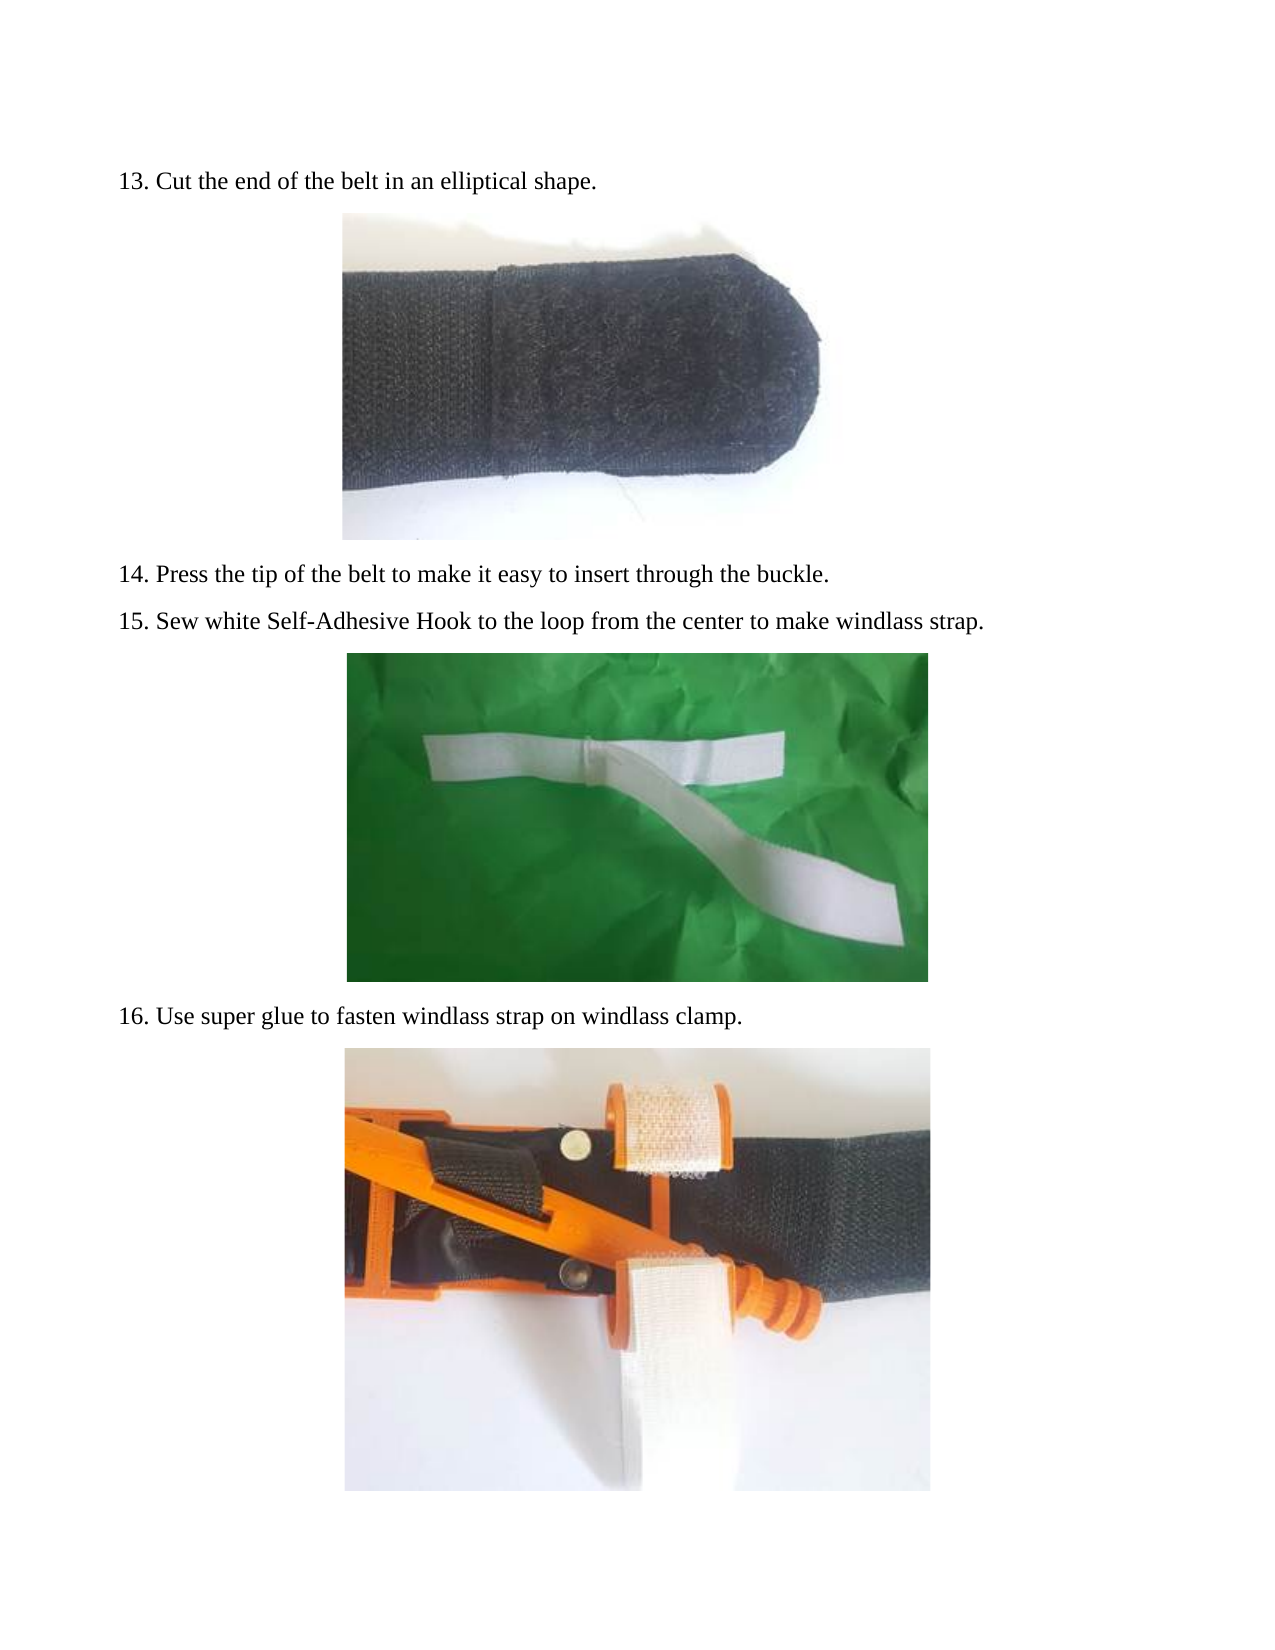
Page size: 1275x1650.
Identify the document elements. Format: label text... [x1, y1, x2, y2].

picture [346, 653, 929, 982]
text 15. Sew white Self-Adhesive Hook to the loop from the center to make windlass strap. [118, 606, 1157, 635]
text 14. Press the tip of the belt to make it easy to insert through the buckle. [118, 559, 1157, 587]
picture [344, 1048, 931, 1491]
picture [342, 213, 933, 540]
text 13. Cut the end of the belt in an elliptical shape. [118, 166, 1157, 194]
text 16. Use super glue to fasten windlass strap on windlass clamp. [118, 1001, 1157, 1030]
